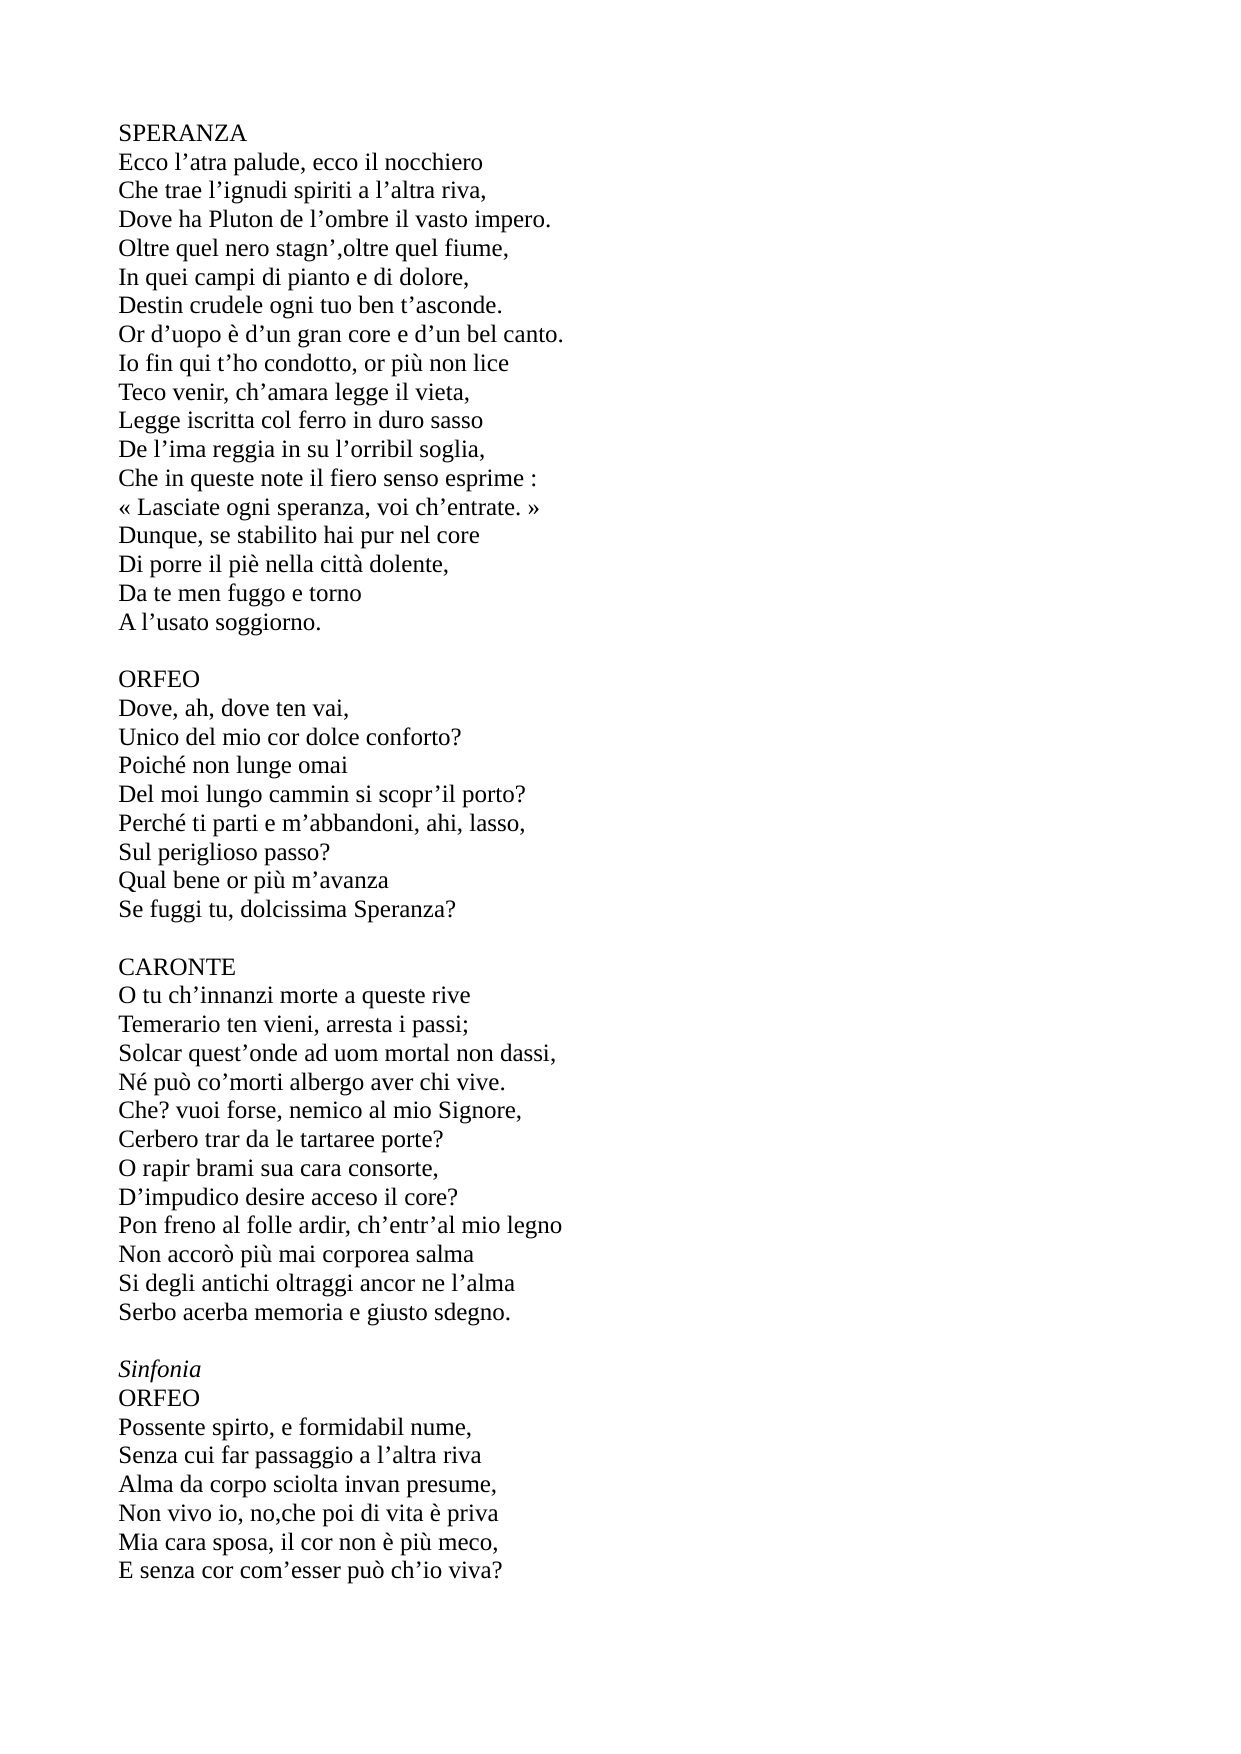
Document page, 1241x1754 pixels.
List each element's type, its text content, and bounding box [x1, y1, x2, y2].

text « Lasciate ogni speranza, voi ch’entrate. » [118, 492, 1122, 521]
text Or d’uopo è d’un gran core e d’un bel canto. [118, 319, 1122, 348]
text Da te men fuggo e torno [118, 578, 1122, 607]
text Del moi lungo cammin si scopr’il porto? [118, 779, 1122, 808]
text Oltre quel nero stagn’,oltre quel fiume, [118, 233, 1122, 262]
text Possente spirto, e formidabil nume, [118, 1412, 1122, 1441]
text Mia cara sposa, il cor non è più meco, [118, 1527, 1122, 1556]
text Io fin qui t’ho condotto, or più non lice [118, 348, 1122, 377]
text Di porre il piè nella città dolente, [118, 549, 1122, 578]
text Poiché non lunge omai [118, 751, 1122, 779]
text Perché ti parti e m’abbandoni, ahi, lasso, [118, 808, 1122, 837]
text CARONTE [118, 952, 1122, 981]
text Temerario ten vieni, arresta i passi; [118, 1009, 1122, 1038]
text In quei campi di pianto e di dolore, [118, 262, 1122, 291]
text Sul periglioso passo? [118, 837, 1122, 866]
text ORFEO [118, 1383, 1122, 1412]
text Dove ha Pluton de l’ombre il vasto impero. [118, 204, 1122, 233]
text Alma da corpo sciolta invan presume, [118, 1469, 1122, 1498]
text SPERANZA [118, 118, 1122, 147]
text Che trae l’ignudi spiriti a l’altra riva, [118, 176, 1122, 204]
text Se fuggi tu, dolcissima Speranza? [118, 894, 1122, 923]
text Si degli antichi oltraggi ancor ne l’alma [118, 1268, 1122, 1297]
text Pon freno al folle ardir, ch’entr’al mio legno [118, 1211, 1122, 1239]
text Sinfonia [118, 1354, 1122, 1383]
text O rapir brami sua cara consorte, [118, 1153, 1122, 1182]
text Che? vuoi forse, nemico al mio Signore, [118, 1096, 1122, 1124]
text Dunque, se stabilito hai pur nel core [118, 521, 1122, 549]
text Né può co’morti albergo aver chi vive. [118, 1067, 1122, 1096]
text Ecco l’atra palude, ecco il nocchiero [118, 147, 1122, 176]
text Non vivo io, no,che poi di vita è priva [118, 1498, 1122, 1527]
text Che in queste note il fiero senso esprime : [118, 463, 1122, 492]
text O tu ch’innanzi morte a queste rive [118, 981, 1122, 1009]
text Legge iscritta col ferro in duro sasso [118, 406, 1122, 434]
text Destin crudele ogni tuo ben t’asconde. [118, 291, 1122, 319]
text Serbo acerba memoria e giusto sdegno. [118, 1297, 1122, 1326]
text E senza cor com’esser può ch’io viva? [118, 1556, 1122, 1584]
text A l’usato soggiorno. [118, 607, 1122, 636]
text ORFEO [118, 664, 1122, 693]
text De l’ima reggia in su l’orribil soglia, [118, 434, 1122, 463]
text Solcar quest’onde ad uom mortal non dassi, [118, 1038, 1122, 1067]
text D’impudico desire acceso il core? [118, 1182, 1122, 1211]
text Qual bene or più m’avanza [118, 866, 1122, 894]
text Unico del mio cor dolce conforto? [118, 722, 1122, 751]
text Cerbero trar da le tartaree porte? [118, 1124, 1122, 1153]
text Non accorò più mai corporea salma [118, 1239, 1122, 1268]
text Senza cui far passaggio a l’altra riva [118, 1441, 1122, 1469]
text Teco venir, ch’amara legge il vieta, [118, 377, 1122, 406]
text Dove, ah, dove ten vai, [118, 693, 1122, 722]
